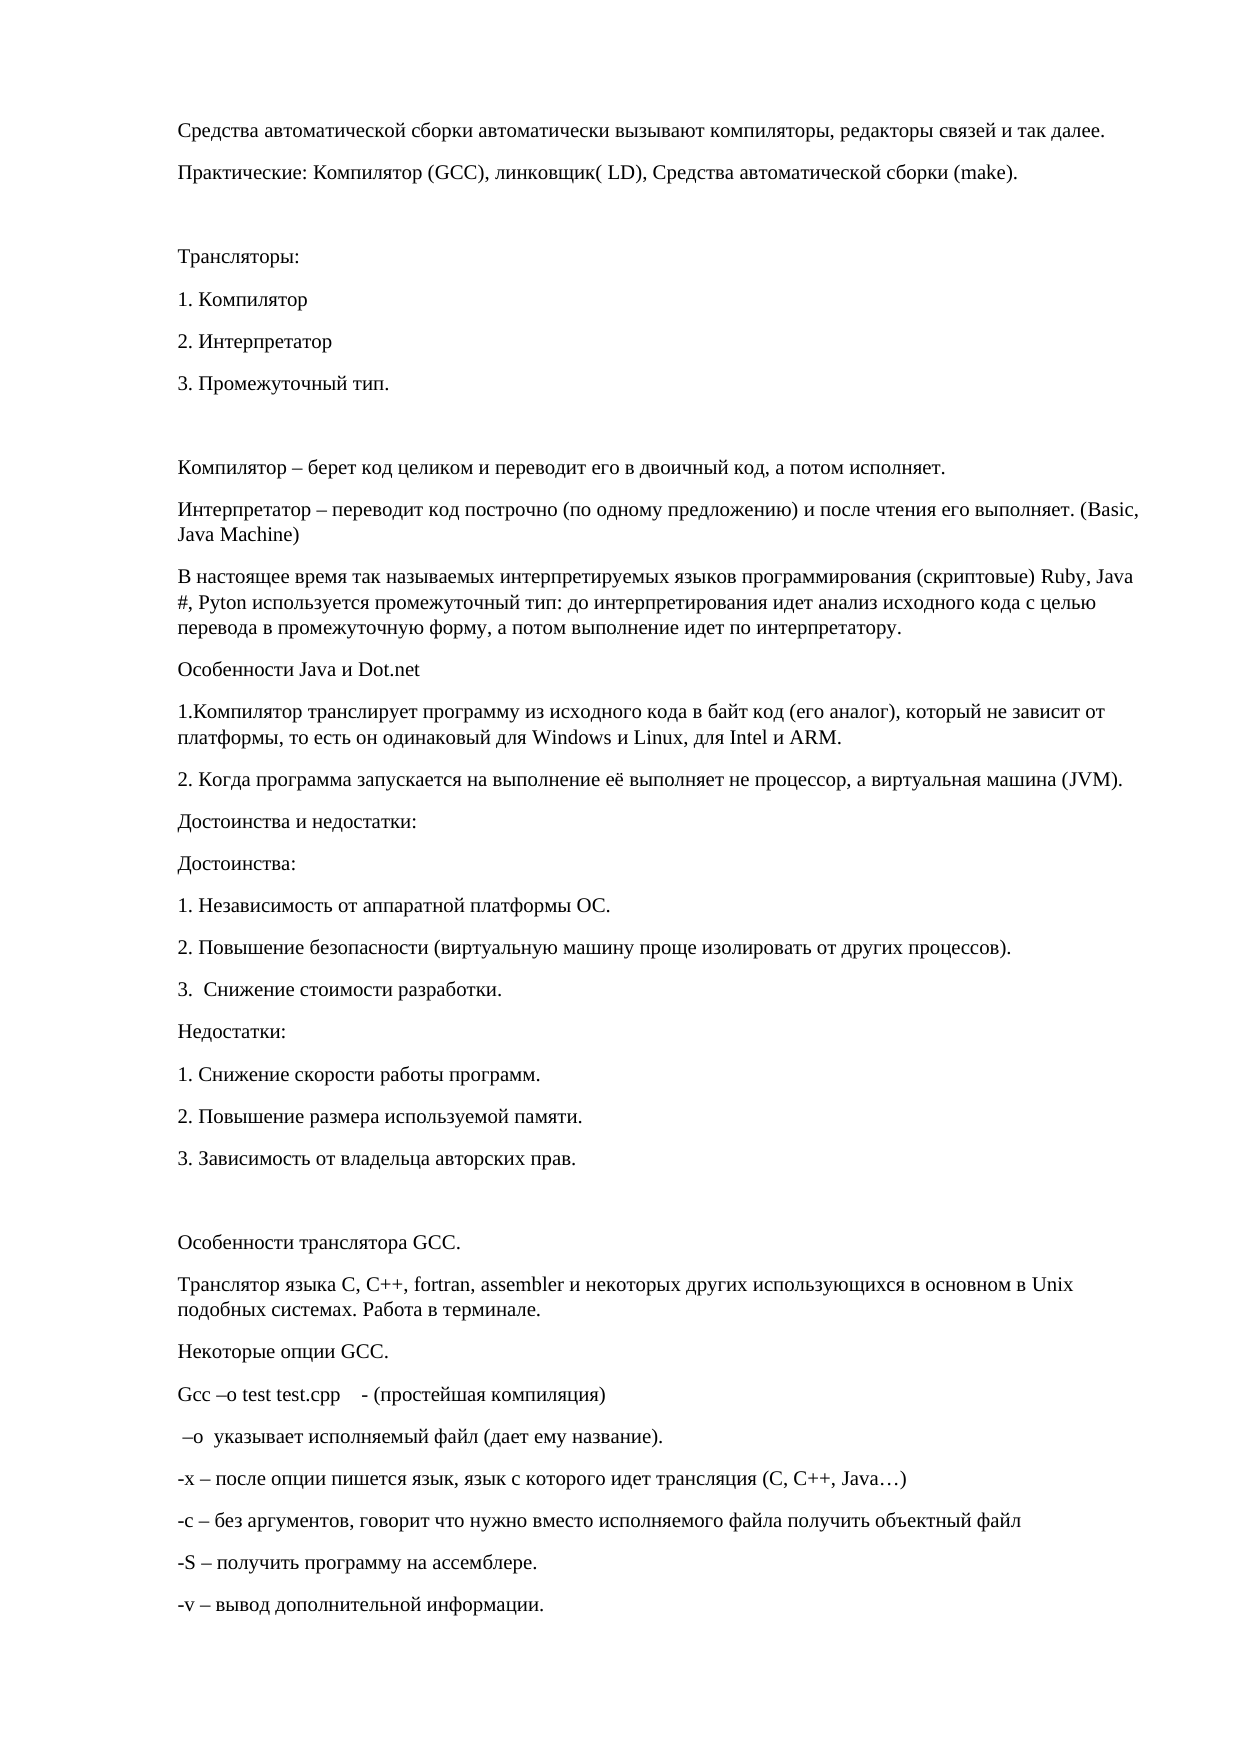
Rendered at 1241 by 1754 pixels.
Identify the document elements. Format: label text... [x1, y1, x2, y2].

text 3. Зависимость от владельца авторских прав. [177, 1146, 1152, 1170]
text 1. Компилятор [177, 286, 1152, 311]
text 1.Компилятор транслирует программу из исходного кода в байт код (его аналог), который не зависит от платформы, то есть он одинаковый для Windows и Linux, для Intel и ARM. [177, 699, 1152, 749]
text 2. Когда программа запускается на выполнение её выполняет не процессор, а виртуальная машина (JVM). [177, 767, 1152, 791]
text Транслятор языка C, С++, fortran, assembler и некоторых других использующихся в основном в Unix подобных системах. Работа в терминале. [177, 1272, 1152, 1321]
text –o указывает исполняемый файл (дает ему название). [177, 1423, 1152, 1448]
text Недостатки: [177, 1019, 1152, 1043]
text 1. Независимость от аппаратной платформы ОС. [177, 893, 1152, 917]
text 3. Промежуточный тип. [177, 371, 1152, 395]
text 2. Интерпретатор [177, 328, 1152, 353]
text -x – после опции пишется язык, язык с которого идет трансляция (С, С++, Java…) [177, 1466, 1152, 1490]
text 2. Повышение размера используемой памяти. [177, 1103, 1152, 1128]
text Особенности Java и Dot.net [177, 657, 1152, 681]
text Достоинства и недостатки: [177, 809, 1152, 833]
text -S – получить программу на ассемблере. [177, 1550, 1152, 1574]
text Достоинства: [177, 851, 1152, 875]
text Интерпретатор – переводит код построчно (по одному предложению) и после чтения его выполняет. (Basic, Java Machine) [177, 497, 1152, 546]
text -с – без аргументов, говорит что нужно вместо исполняемого файла получить объектный файл [177, 1508, 1152, 1532]
text Некоторые опции GCC. [177, 1339, 1152, 1363]
text Средства автоматической сборки автоматически вызывают компиляторы, редакторы связей и так далее. [177, 118, 1152, 142]
text Gcc –o test test.cpp - (простейшая компиляция) [177, 1381, 1152, 1406]
text 3. Снижение стоимости разработки. [177, 977, 1152, 1001]
text Особенности транслятора GCC. [177, 1230, 1152, 1254]
text Компилятор – берет код целиком и переводит его в двоичный код, а потом исполняет. [177, 455, 1152, 479]
text Практические: Компилятор (GCC), линковщик( LD), Средства автоматической сборки (make). [177, 160, 1152, 184]
text 2. Повышение безопасности (виртуальную машину проще изолировать от других процессов). [177, 935, 1152, 959]
text Трансляторы: [177, 244, 1152, 268]
text -v – вывод дополнительной информации. [177, 1592, 1152, 1616]
text В настоящее время так называемых интерпретируемых языков программирования (скриптовые) Ruby, Java #, Pyton используется промежуточный тип: до интерпретирования идет анализ исходного кода с целью перевода в промежуточную форму, а потом выполнение идет по интерпретатору. [177, 564, 1152, 639]
text 1. Снижение скорости работы программ. [177, 1061, 1152, 1086]
